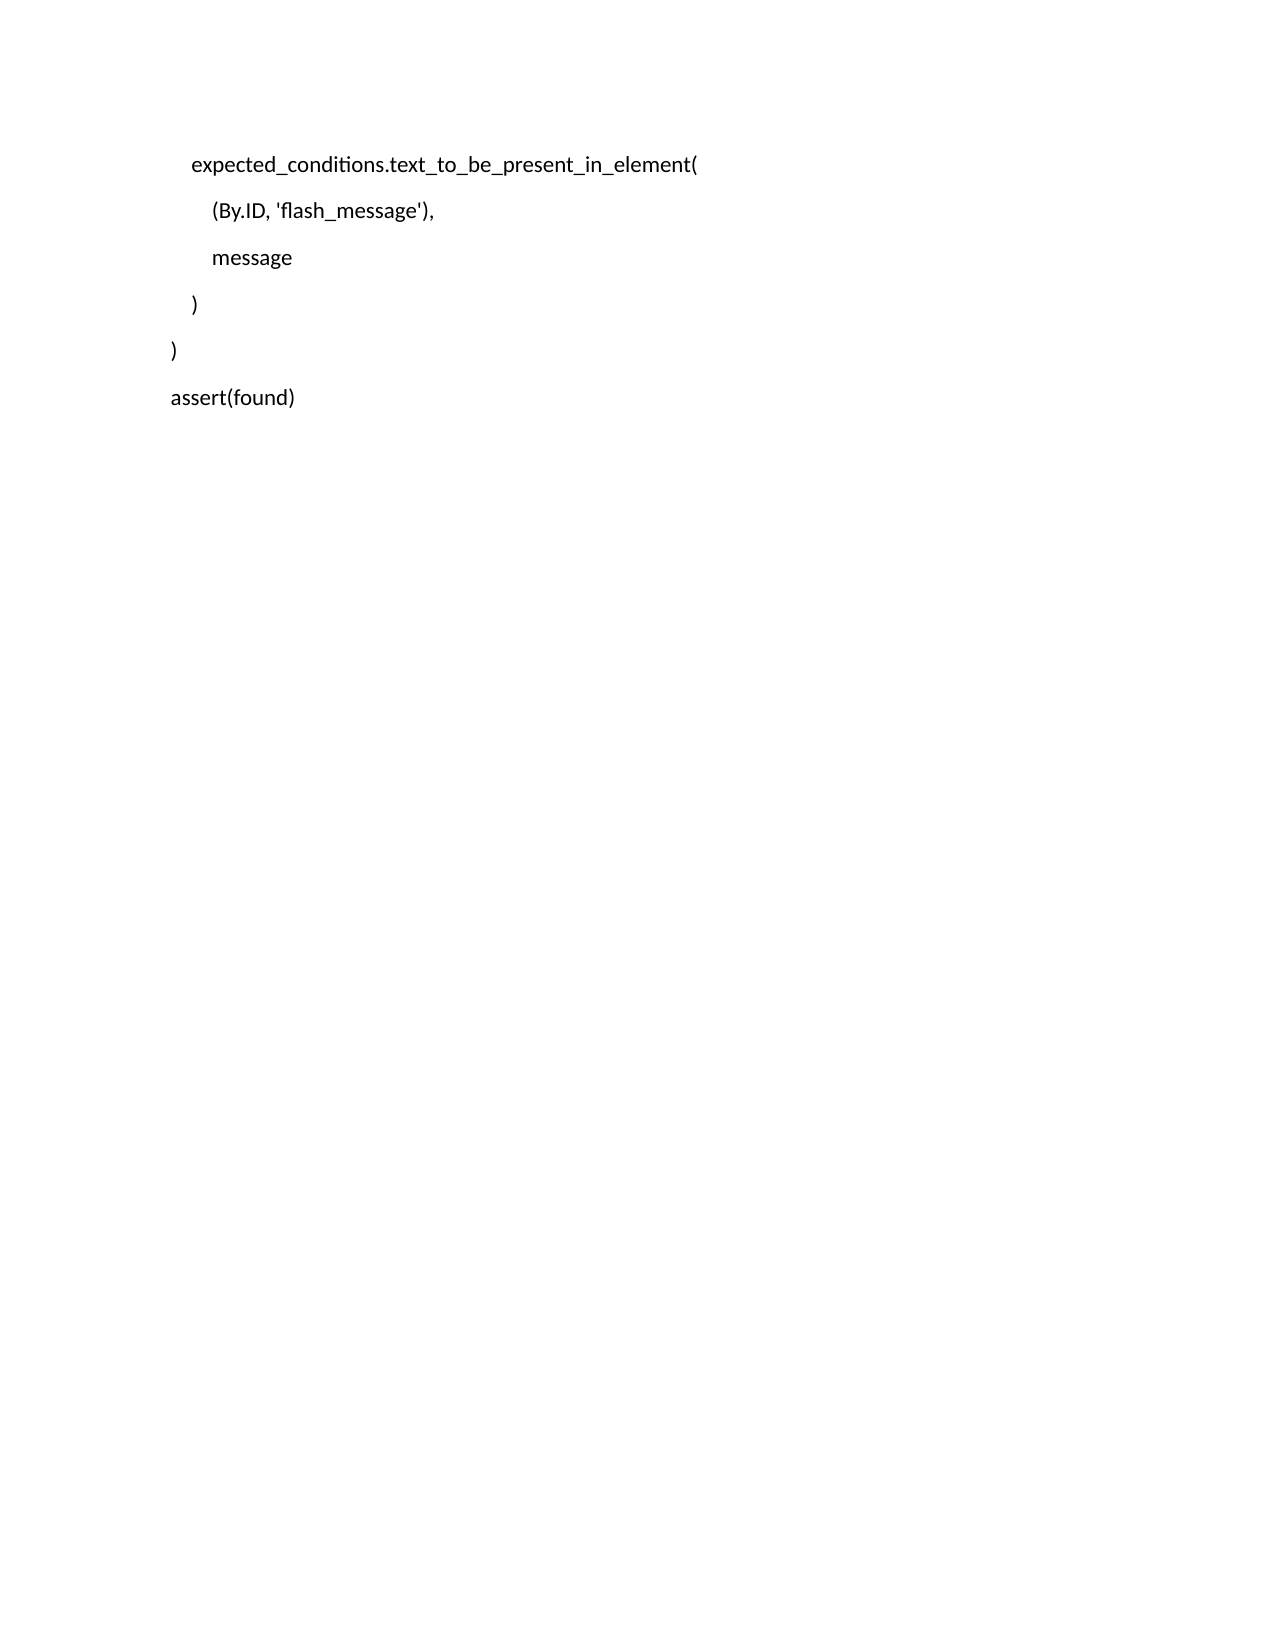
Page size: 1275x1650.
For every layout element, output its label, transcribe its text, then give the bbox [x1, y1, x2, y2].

text ) [150, 290, 1125, 318]
text (By.ID, 'flash_message'), [150, 197, 1125, 224]
text message [150, 243, 1125, 271]
text ) [150, 336, 1125, 364]
text assert(found) [150, 383, 1125, 411]
text expected_conditions.text_to_be_present_in_element( [150, 150, 1125, 178]
